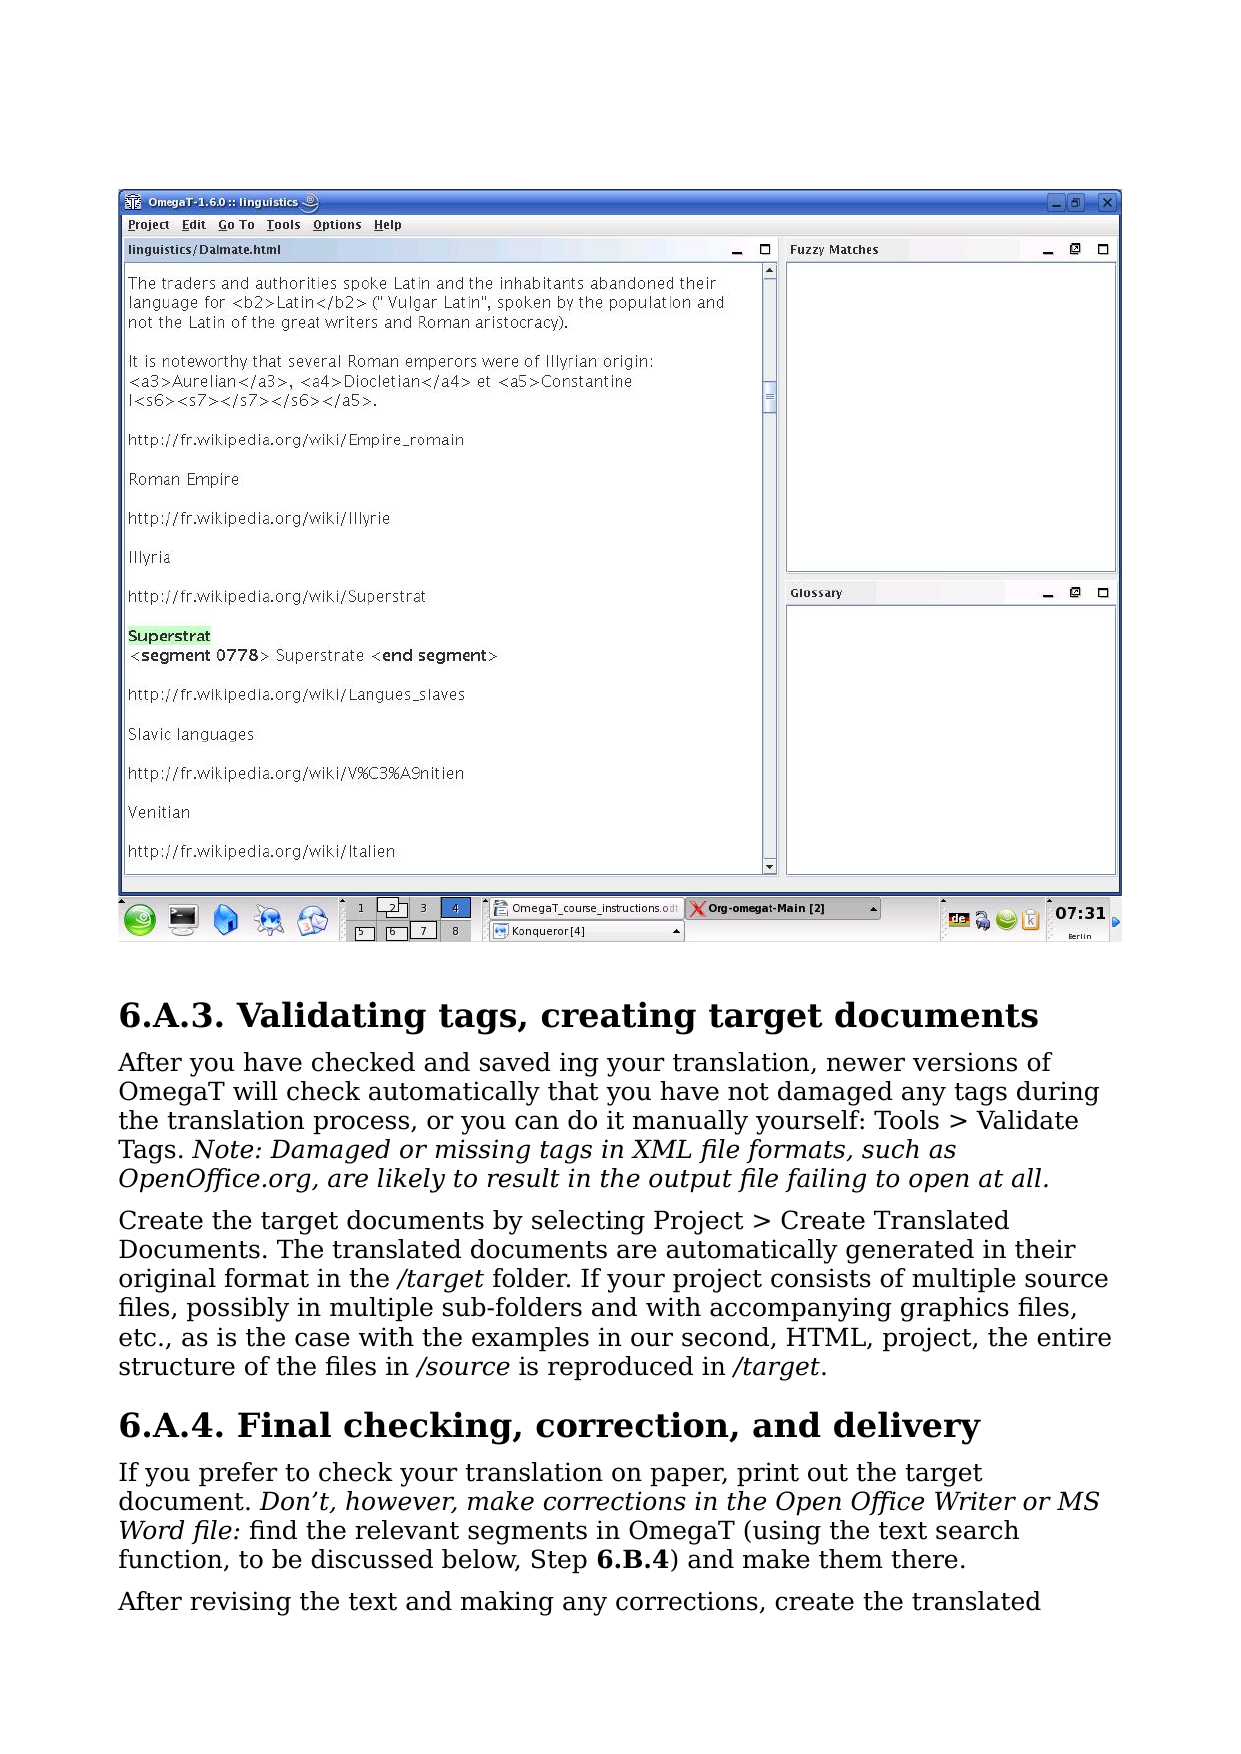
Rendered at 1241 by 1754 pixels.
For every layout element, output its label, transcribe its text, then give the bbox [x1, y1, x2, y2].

text After revising the text and making any corrections, create the translated [118, 1587, 1122, 1616]
text If you prefer to check your translation on paper, print out the target document. Don’t, however, make corrections in the Open Office Writer or MS Word file: find the relevant segments in OmegaT (using the text search function, to be discussed below, Step 6.B.4) and make them there. [118, 1458, 1122, 1575]
text Create the target documents by selecting Project > Create Translated Documents. The translated documents are automatically generated in their original format in the /target folder. If your project consists of multiple source files, possibly in multiple sub-folders and with accompanying graphics files, etc., as is the case with the examples in our second, HTML, project, the entire structure of the files in /source is reproduced in /target. [118, 1206, 1122, 1381]
picture [118, 189, 1122, 942]
subtitle 6.A.3. Validating tags, creating target documents [118, 996, 1122, 1035]
text After you have checked and saved ing your translation, newer versions of OmegaT will check automatically that you have not damaged any tags during the translation process, or you can do it manually yourself: Tools > Validate Tags. Note: Damaged or missing tags in XML file formats, such as OpenOffice.org, are likely to result in the output file failing to open at all. [118, 1048, 1122, 1194]
subtitle 6.A.4. Final checking, correction, and delivery [118, 1406, 1122, 1445]
